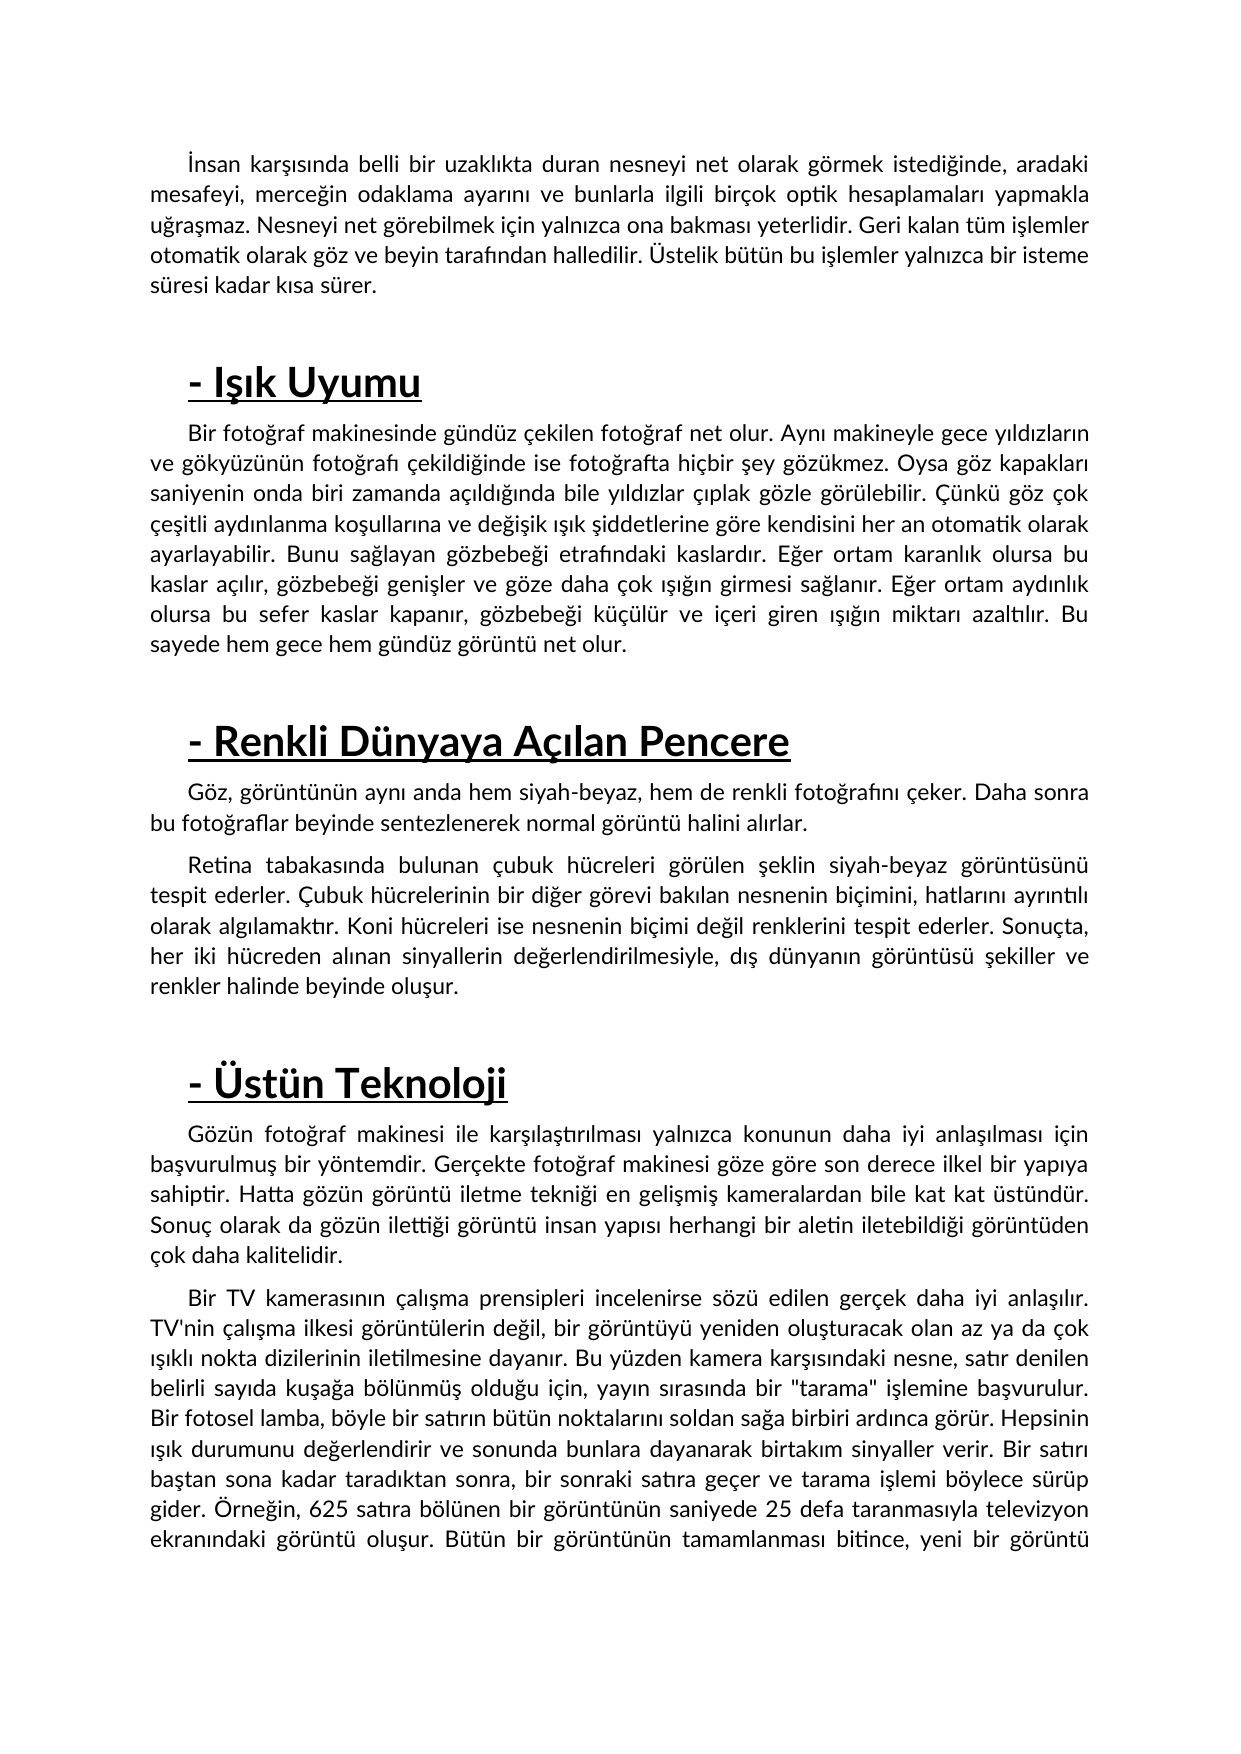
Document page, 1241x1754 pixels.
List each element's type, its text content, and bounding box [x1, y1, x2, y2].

text Retina tabakasında bulunan çubuk hücreleri görülen şeklin siyah-beyaz görüntüsünü tespit ederler. Çubuk hücrelerinin bir diğer görevi bakılan nesnenin biçimini, hatlarını ayrıntılı olarak algılamaktır. Koni hücreleri ise nesnenin biçimi değil renklerini tespit ederler. Sonuçta, her iki hücreden alınan sinyallerin değerlendirilmesiyle, dış dünyanın görüntüsü şekiller ve renkler halinde beyinde oluşur. [150, 851, 1090, 999]
text Bir fotoğraf makinesinde gündüz çekilen fotoğraf net olur. Aynı makineyle gece yıldızların ve gökyüzünün fotoğrafı çekildiğinde ise fotoğrafta hiçbir şey gözükmez. Oysa göz kapakları saniyenin onda biri zamanda açıldığında bile yıldızlar çıplak gözle görülebilir. Çünkü göz çok çeşitli aydınlanma koşullarına ve değişik ışık şiddetlerine göre kendisini her an otomatik olarak ayarlayabilir. Bunu sağlayan gözbebeği etrafındaki kaslardır. Eğer ortam karanlık olursa bu kaslar açılır, gözbebeği genişler ve göze daha çok ışığın girmesi sağlanır. Eğer ortam aydınlık olursa bu sefer kaslar kapanır, gözbebeği küçülür ve içeri giren ışığın miktarı azaltılır. Bu sayede hem gece hem gündüz görüntü net olur. [150, 419, 1090, 658]
subtitle - Işık Uyumu [187, 356, 1090, 406]
text Gözün fotoğraf makinesi ile karşılaştırılması yalnızca konunun daha iyi anlaşılması için başvurulmuş bir yöntemdir. Gerçekte fotoğraf makinesi göze göre son derece ilkel bir yapıya sahiptir. Hatta gözün görüntü iletme tekniği en gelişmiş kameralardan bile kat kat üstündür. Sonuç olarak da gözün ilettiği görüntü insan yapısı herhangi bir aletin iletebildiği görüntüden çok daha kalitelidir. [150, 1120, 1090, 1268]
subtitle - Renkli Dünyaya Açılan Pencere [187, 716, 1090, 766]
text İnsan karşısında belli bir uzaklıkta duran nesneyi net olarak görmek istediğinde, aradaki mesafeyi, merceğin odaklama ayarını ve bunlarla ilgili birçok optik hesaplamaları yapmakla uğraşmaz. Nesneyi net görebilmek için yalnızca ona bakması yeterlidir. Geri kalan tüm işlemler otomatik olarak göz ve beyin tarafından halledilir. Üstelik bütün bu işlemler yalnızca bir isteme süresi kadar kısa sürer. [150, 150, 1090, 298]
text Göz, görüntünün aynı anda hem siyah-beyaz, hem de renkli fotoğrafını çeker. Daha sonra bu fotoğraflar beyinde sentezlenerek normal görüntü halini alırlar. [150, 778, 1090, 836]
text Bir TV kamerasının çalışma prensipleri incelenirse sözü edilen gerçek daha iyi anlaşılır. TV'nin çalışma ilkesi görüntülerin değil, bir görüntüyü yeniden oluşturacak olan az ya da çok ışıklı nokta dizilerinin iletilmesine dayanır. Bu yüzden kamera karşısındaki nesne, satır denilen belirli sayıda kuşağa bölünmüş olduğu için, yayın sırasında bir "tarama" işlemine başvurulur. Bir fotosel lamba, böyle bir satırın bütün noktalarını soldan sağa birbiri ardınca görür. Hepsinin ışık durumunu değerlendirir ve sonunda bunlara dayanarak birtakım sinyaller verir. Bir satırı baştan sona kadar taradıktan sonra, bir sonraki satıra geçer ve tarama işlemi böylece sürüp gider. Örneğin, 625 satıra bölünen bir görüntünün saniyede 25 defa taranmasıyla televizyon ekranındaki görüntü oluşur. Bütün bir görüntünün tamamlanması bitince, yeni bir görüntü [150, 1283, 1090, 1552]
subtitle - Üstün Teknoloji [187, 1057, 1090, 1107]
